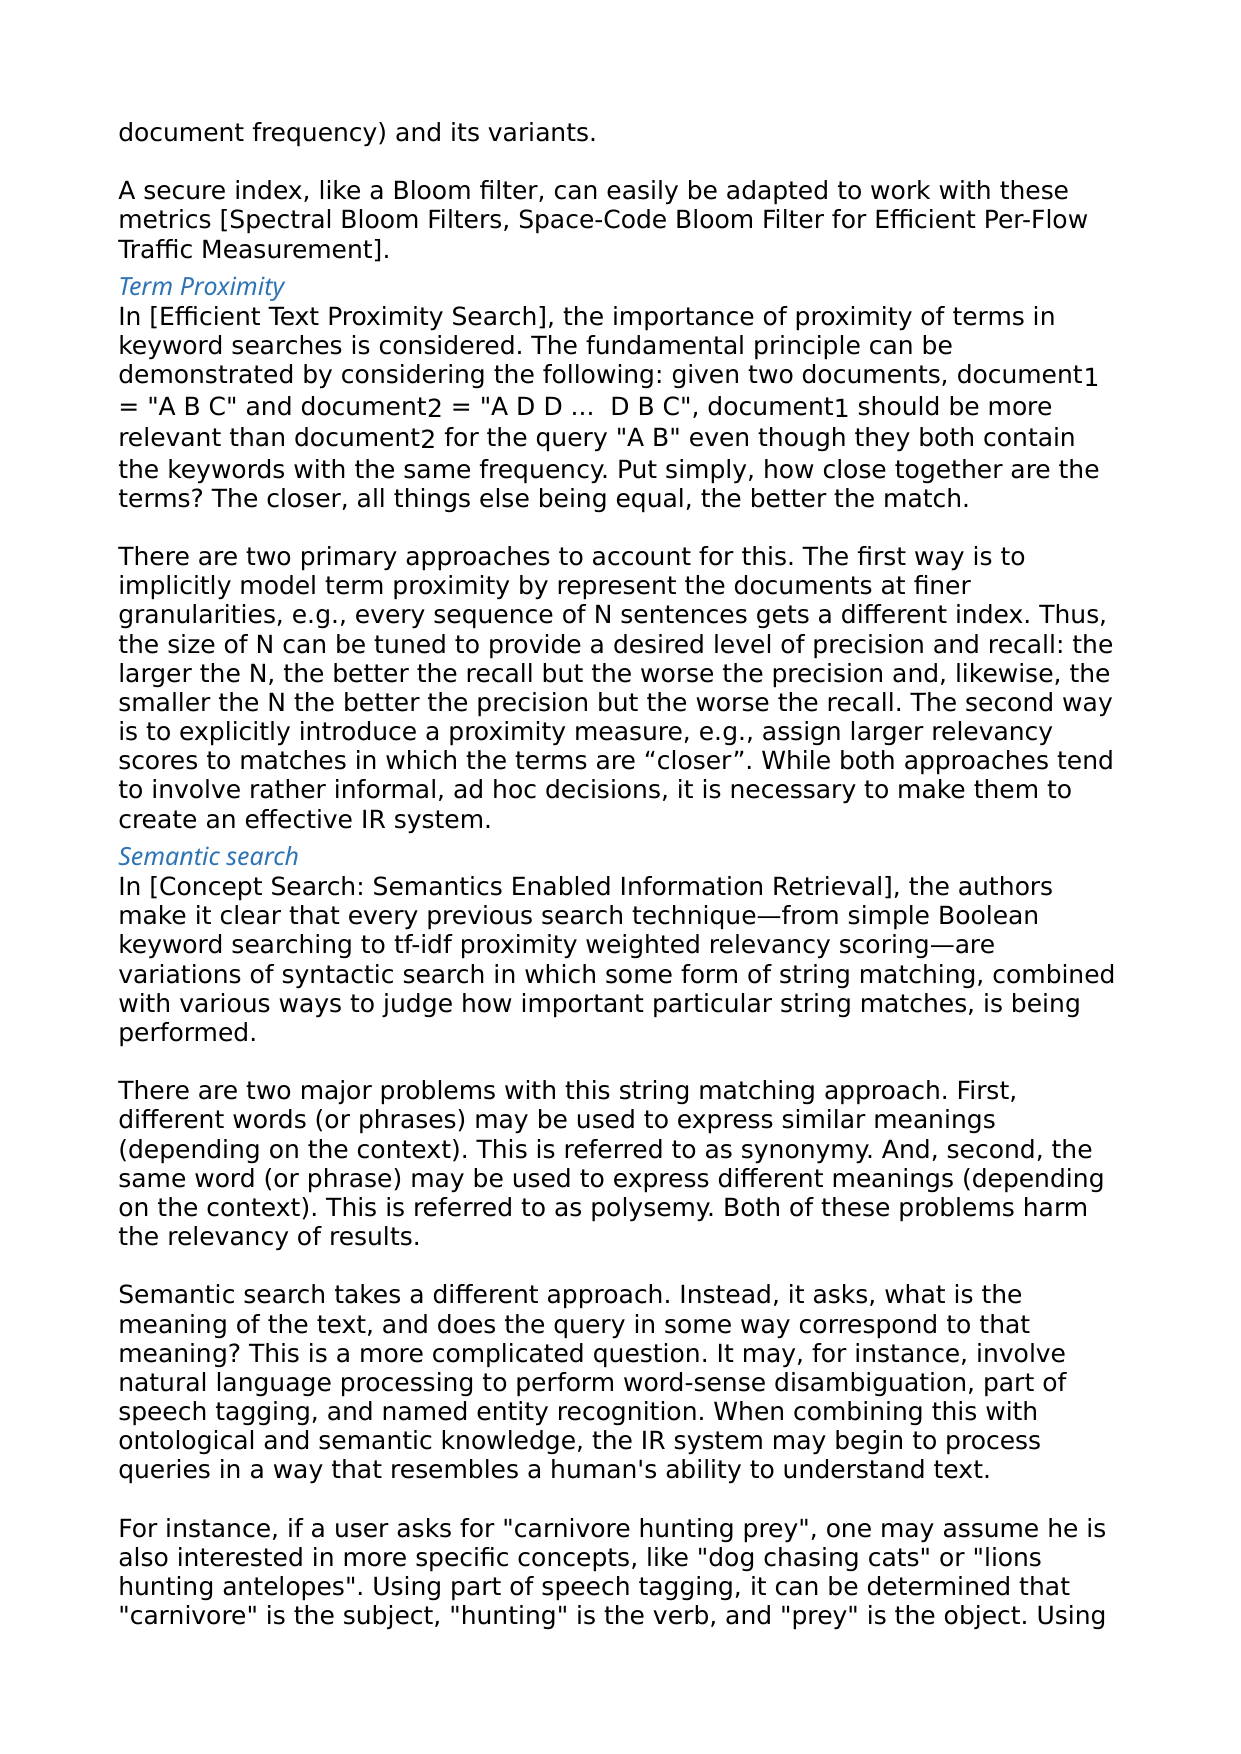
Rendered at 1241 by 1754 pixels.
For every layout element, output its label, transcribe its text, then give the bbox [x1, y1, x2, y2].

subtitle Term Proximity [118, 268, 1122, 302]
text A secure index, like a Bloom filter, can easily be adapted to work with these metrics [Spectral Bloom Filters, Space-Code Bloom Filter for Efficient Per-Flow Traffic Measurement]. [118, 176, 1122, 264]
text document frequency) and its variants. [118, 118, 1122, 147]
subtitle Semantic search [118, 838, 1122, 872]
text For instance, if a user asks for "carnivore hunting prey", one may assume he is also interested in more specific concepts, like "dog chasing cats" or "lions hunting antelopes". Using part of speech tagging, it can be determined that "carnivore" is the subject, "hunting" is the verb, and "prey" is the object. Using [118, 1514, 1122, 1631]
text In [Concept Search: Semantics Enabled Information Retrieval], the authors make it clear that every previous search technique—from simple Boolean keyword searching to tf-idf proximity weighted relevancy scoring—are variations of syntactic search in which some form of string matching, combined with various ways to judge how important particular string matches, is being performed. [118, 872, 1122, 1047]
text Semantic search takes a different approach. Instead, it asks, what is the meaning of the text, and does the query in some way correspond to that meaning? This is a more complicated question. It may, for instance, involve natural language processing to perform word-sense disambiguation, part of speech tagging, and named entity recognition. When combining this with ontological and semantic knowledge, the IR system may begin to process queries in a way that resembles a human's ability to understand text. [118, 1281, 1122, 1485]
text There are two major problems with this string matching approach. First, different words (or phrases) may be used to express similar meanings (depending on the context). This is referred to as synonymy. And, second, the same word (or phrase) may be used to express different meanings (depending on the context). This is referred to as polysemy. Both of these problems harm the relevancy of results. [118, 1076, 1122, 1251]
text In [Efficient Text Proximity Search], the importance of proximity of terms in keyword searches is considered. The fundamental principle can be demonstrated by considering the following: given two documents, document1 = "A B C" and document2 = "A D D ... D B C", document1 should be more relevant than document2 for the query "A B" even though they both contain the keywords with the same frequency. Put simply, how close together are the terms? The closer, all things else being equal, the better the match. [118, 302, 1122, 513]
text There are two primary approaches to account for this. The first way is to implicitly model term proximity by represent the documents at finer granularities, e.g., every sequence of N sentences gets a different index. Thus, the size of N can be tuned to provide a desired level of precision and recall: the larger the N, the better the recall but the worse the precision and, likewise, the smaller the N the better the precision but the worse the recall. The second way is to explicitly introduce a proximity measure, e.g., assign larger relevancy scores to matches in which the terms are “closer”. While both approaches tend to involve rather informal, ad hoc decisions, it is necessary to make them to create an effective IR system. [118, 542, 1122, 834]
